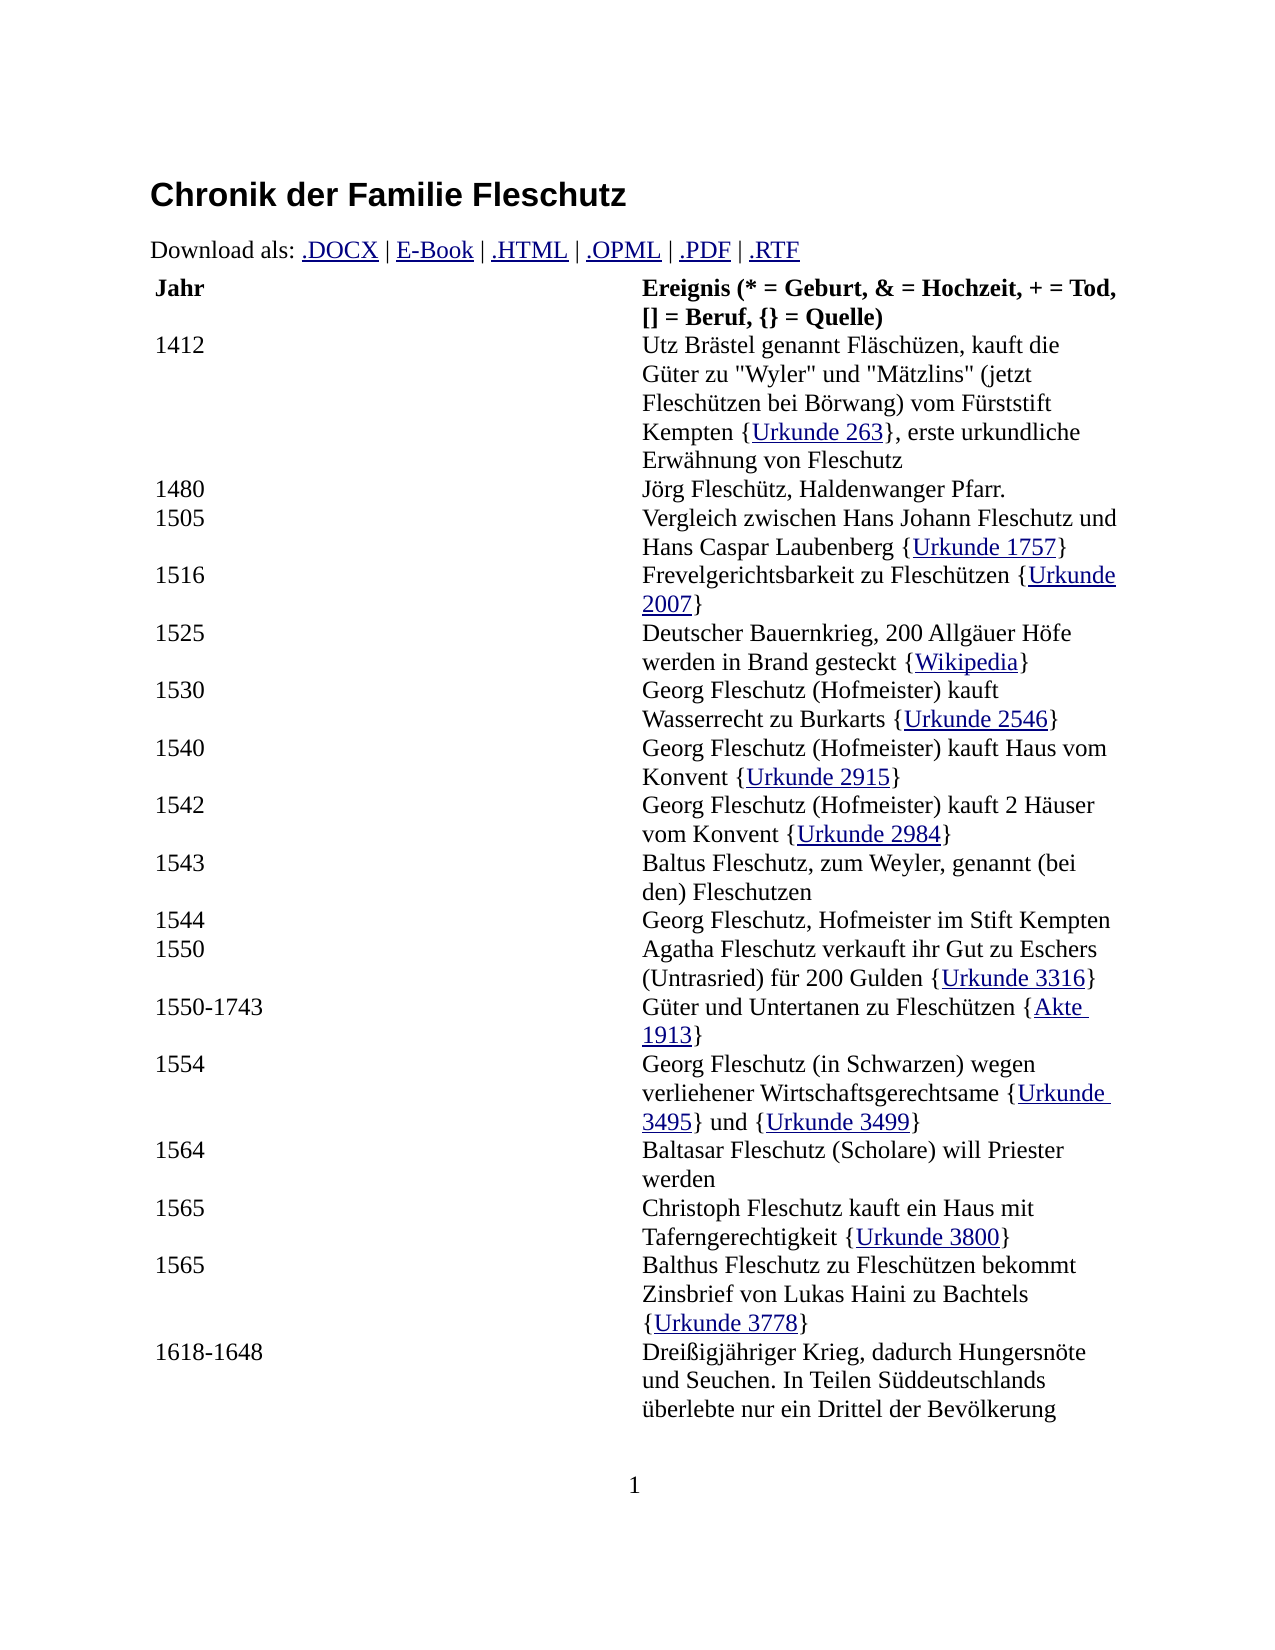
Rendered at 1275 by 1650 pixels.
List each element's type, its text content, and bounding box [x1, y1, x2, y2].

table_cell 1565 [150, 1250, 637, 1337]
table_cell 1618-1648 [150, 1337, 637, 1423]
table_cell 1554 [150, 1049, 637, 1135]
table_cell Deutscher Bauernkrieg, 200 Allgäuer Höfe werden in Brand gesteckt {Wikipedia} [638, 618, 1125, 675]
table_cell 1505 [150, 503, 637, 560]
table_cell Güter und Untertanen zu Fleschützen {Akte 1913} [638, 992, 1125, 1049]
table_cell Georg Fleschutz (in Schwarzen) wegen verliehener Wirtschaftsgerechtsame {Urkunde 3495} und {Urkunde 3499} [638, 1049, 1125, 1135]
table_cell 1550-1743 [150, 992, 637, 1049]
subtitle Chronik der Familie Fleschutz [150, 175, 1125, 214]
table_header Ereignis (* = Geburt, & = Hochzeit, + = Tod, [] = Beruf, {} = Quelle) [638, 273, 1125, 330]
table_cell Georg Fleschutz (Hofmeister) kauft 2 Häuser vom Konvent {Urkunde 2984} [638, 790, 1125, 848]
table_cell 1543 [150, 848, 637, 905]
table_cell Baltus Fleschutz, zum Weyler, genannt (bei den) Fleschutzen [638, 848, 1125, 905]
table_cell 1564 [150, 1135, 637, 1193]
table_cell 1530 [150, 675, 637, 733]
table_cell Balthus Fleschutz zu Fleschützen bekommt Zinsbrief von Lukas Haini zu Bachtels {Urkunde 3778} [638, 1250, 1125, 1337]
table_cell 1412 [150, 330, 637, 474]
table_cell Georg Fleschutz (Hofmeister) kauft Haus vom Konvent {Urkunde 2915} [638, 733, 1125, 790]
table_cell 1480 [150, 474, 637, 503]
table_cell 1544 [150, 905, 637, 934]
table_cell 1525 [150, 618, 637, 675]
table_cell 1516 [150, 560, 637, 618]
table_cell 1565 [150, 1193, 637, 1250]
table_cell Frevelgerichtsbarkeit zu Fleschützen {Urkunde 2007} [638, 560, 1125, 618]
table_cell 1542 [150, 790, 637, 848]
table_cell Georg Fleschutz (Hofmeister) kauft Wasserrecht zu Burkarts {Urkunde 2546} [638, 675, 1125, 733]
table_cell Agatha Fleschutz verkauft ihr Gut zu Eschers (Untrasried) für 200 Gulden {Urkunde 3316} [638, 934, 1125, 992]
table_cell 1550 [150, 934, 637, 992]
table_cell Jörg Fleschütz, Haldenwanger Pfarr. [638, 474, 1125, 503]
table_cell Dreißigjähriger Krieg, dadurch Hungersnöte und Seuchen. In Teilen Süddeutschlands überlebte nur ein Drittel der Bevölkerung [638, 1337, 1125, 1423]
table_header Jahr [150, 273, 637, 330]
table_cell Vergleich zwischen Hans Johann Fleschutz und Hans Caspar Laubenberg {Urkunde 1757} [638, 503, 1125, 560]
table_cell 1540 [150, 733, 637, 790]
table_cell Utz Brästel genannt Fläschüzen, kauft die Güter zu "Wyler" und "Mätzlins" (jetzt Fleschützen bei Börwang) vom Fürststift Kempten {Urkunde 263}, erste urkundliche Erwähnung von Fleschutz [638, 330, 1125, 474]
table_cell Georg Fleschutz, Hofmeister im Stift Kempten [638, 905, 1125, 934]
table_cell Christoph Fleschutz kauft ein Haus mit Taferngerechtigkeit {Urkunde 3800} [638, 1193, 1125, 1250]
table_cell Baltasar Fleschutz (Scholare) will Priester werden [638, 1135, 1125, 1193]
text Download als: .DOCX | E-Book | .HTML | .OPML | .PDF | .RTF [150, 235, 1125, 264]
